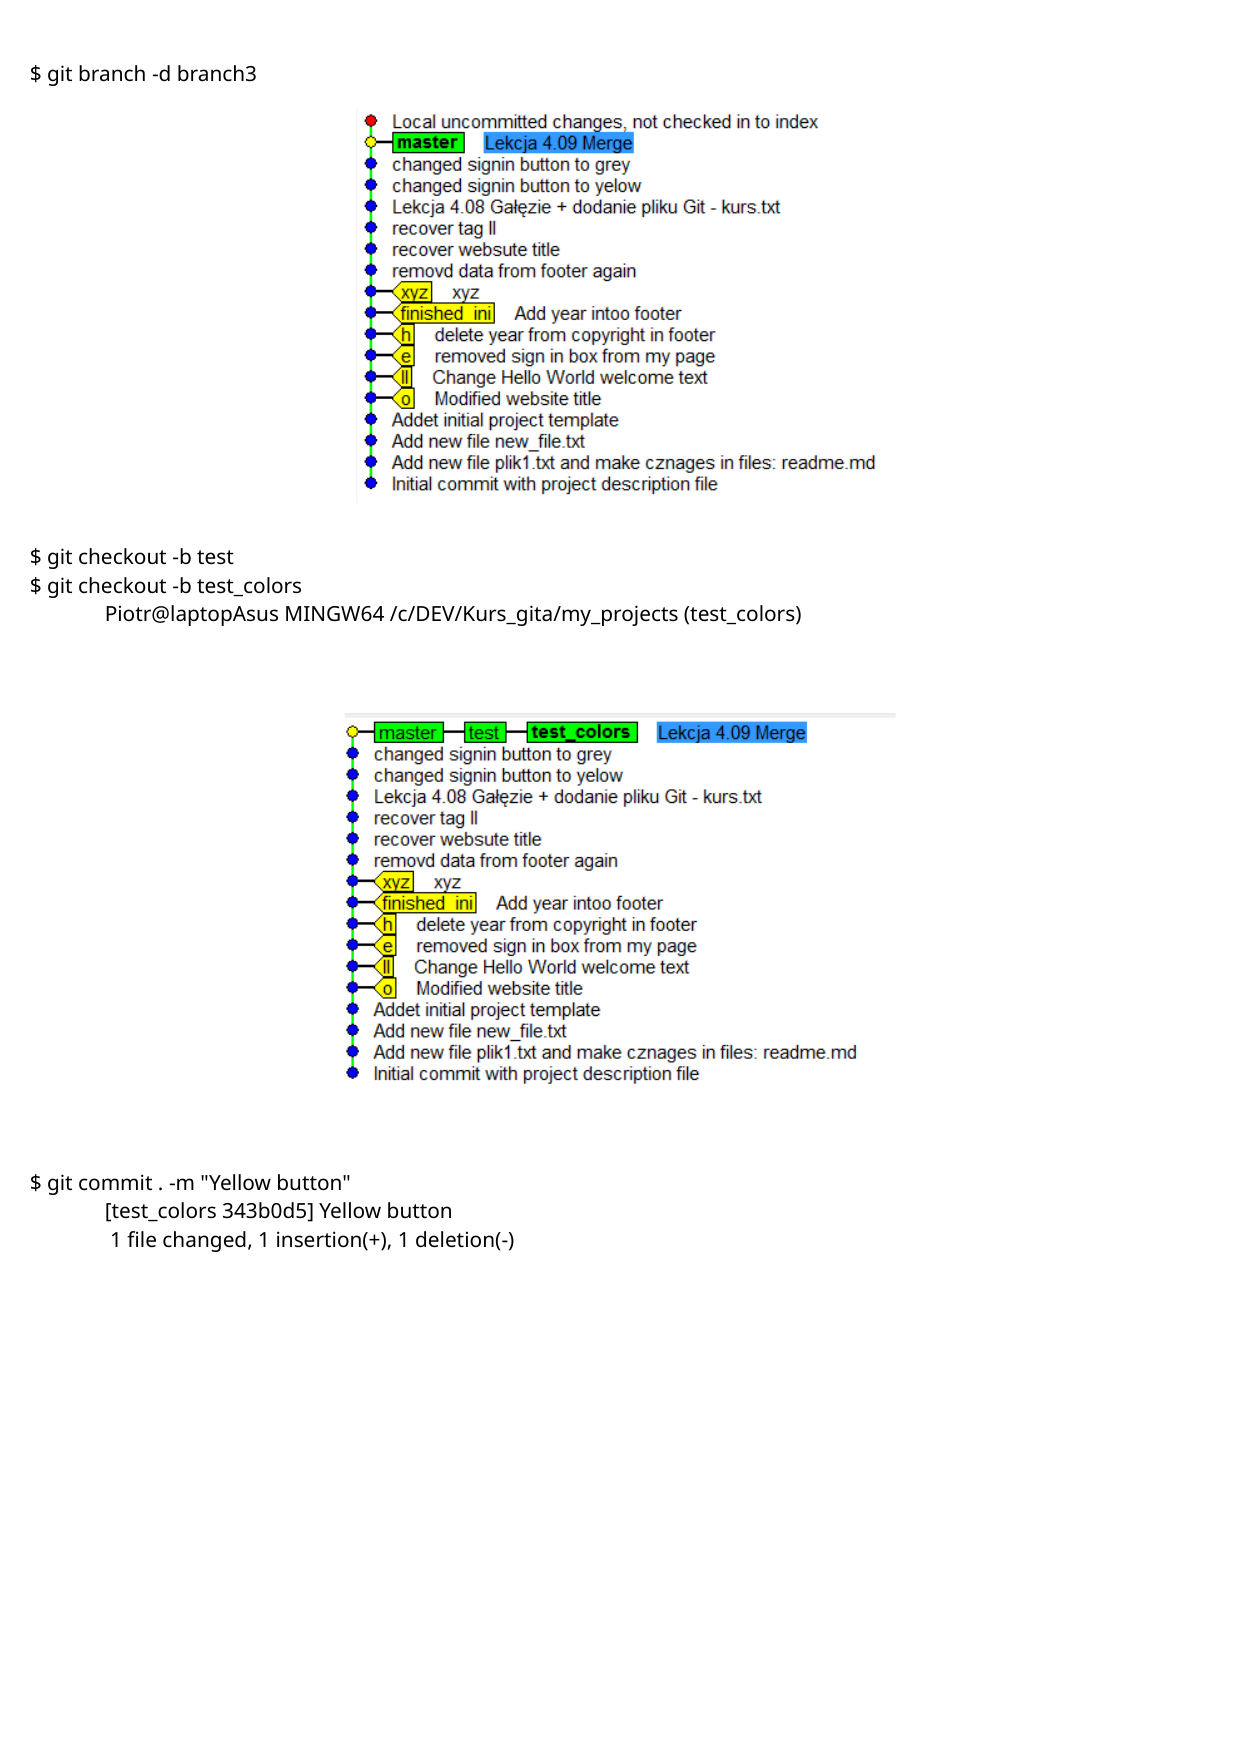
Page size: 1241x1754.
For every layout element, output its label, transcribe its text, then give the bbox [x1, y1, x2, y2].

text $ git checkout -b test [29, 542, 1211, 571]
text 1 file changed, 1 insertion(+), 1 deletion(-) [29, 1225, 1211, 1253]
text [test_colors 343b0d5] Yellow button [29, 1197, 1211, 1225]
text $ git checkout -b test_colors [29, 571, 1211, 599]
text $ git commit . -m "Yellow button" [29, 1168, 1211, 1197]
text Piotr@laptopAsus MINGW64 /c/DEV/Kurs_gita/my_projects (test_colors) [29, 599, 1211, 628]
picture [344, 713, 896, 1114]
text $ git branch -d branch3 [29, 59, 1211, 87]
picture [356, 107, 912, 503]
